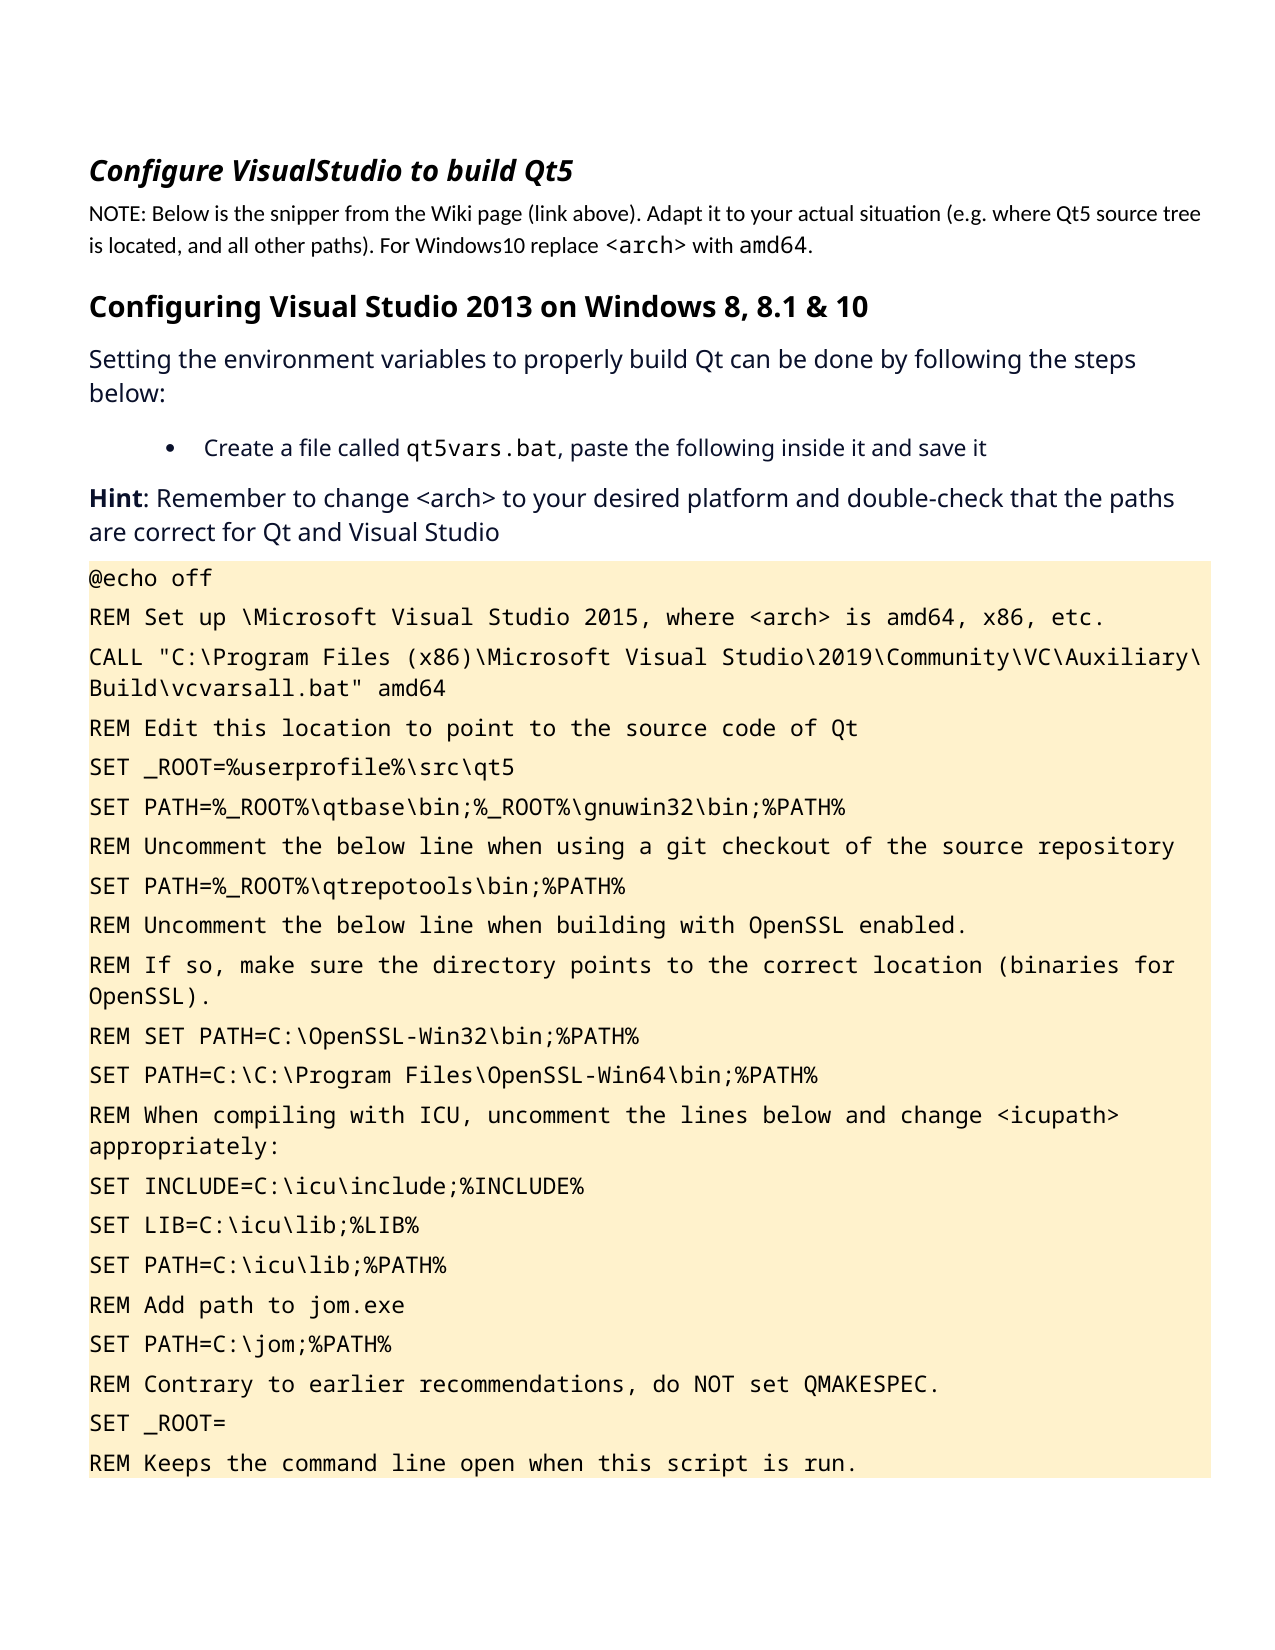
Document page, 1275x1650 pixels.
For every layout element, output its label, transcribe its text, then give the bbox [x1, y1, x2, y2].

text Hint: Remember to change <arch> to your desired platform and double-check that the paths are correct for Qt and Visual Studio [89, 481, 1211, 549]
text REM When compiling with ICU, uncomment the lines below and change <icupath> appropriately: [89, 1099, 1211, 1161]
text @echo off [89, 561, 1211, 593]
text REM If so, make sure the directory points to the correct location (binaries for OpenSSL). [89, 949, 1211, 1011]
text REM Add path to jom.exe [89, 1288, 1211, 1320]
text SET PATH=%_ROOT%\qtrepotools\bin;%PATH% [89, 870, 1211, 901]
text REM Contrary to earlier recommendations, do NOT set QMAKESPEC. [89, 1368, 1211, 1399]
subtitle Configuring Visual Studio 2013 on Windows 8, 8.1 & 10 [89, 286, 1211, 326]
list Create a file called qt5vars.bat, paste the following inside it and save it [166, 432, 1211, 464]
text REM Set up \Microsoft Visual Studio 2015, where <arch> is amd64, x86, etc. [89, 601, 1211, 632]
text CALL "C:\Program Files (x86)\Microsoft Visual Studio\2019\Community\VC\Auxiliary\Build\vcvarsall.bat" amd64 [89, 641, 1211, 703]
text SET PATH=C:\C:\Program Files\OpenSSL-Win64\bin;%PATH% [89, 1059, 1211, 1091]
text REM Uncomment the below line when building with OpenSSL enabled. [89, 909, 1211, 941]
text SET INCLUDE=C:\icu\include;%INCLUDE% [89, 1170, 1211, 1201]
text REM Edit this location to point to the source code of Qt [89, 711, 1211, 743]
text REM Keeps the command line open when this script is run. [89, 1447, 1211, 1478]
text SET PATH=%_ROOT%\qtbase\bin;%_ROOT%\gnuwin32\bin;%PATH% [89, 791, 1211, 822]
text NOTE: Below is the snipper from the Wiki page (link above). Adapt it to your actual situation (e.g. where Qt5 source tree is located, and all other paths). For Windows10 replace <arch> with amd64. [89, 199, 1211, 260]
text Setting the environment variables to properly build Qt can be done by following the steps below: [89, 341, 1211, 409]
text SET _ROOT= [89, 1407, 1211, 1438]
text REM Uncomment the below line when using a git checkout of the source repository [89, 830, 1211, 861]
text SET PATH=C:\jom;%PATH% [89, 1328, 1211, 1359]
subtitle Configure VisualStudio to build Qt5 [89, 150, 1211, 190]
text SET PATH=C:\icu\lib;%PATH% [89, 1249, 1211, 1280]
text REM SET PATH=C:\OpenSSL-Win32\bin;%PATH% [89, 1020, 1211, 1051]
text SET _ROOT=%userprofile%\src\qt5 [89, 751, 1211, 782]
text SET LIB=C:\icu\lib;%LIB% [89, 1209, 1211, 1241]
